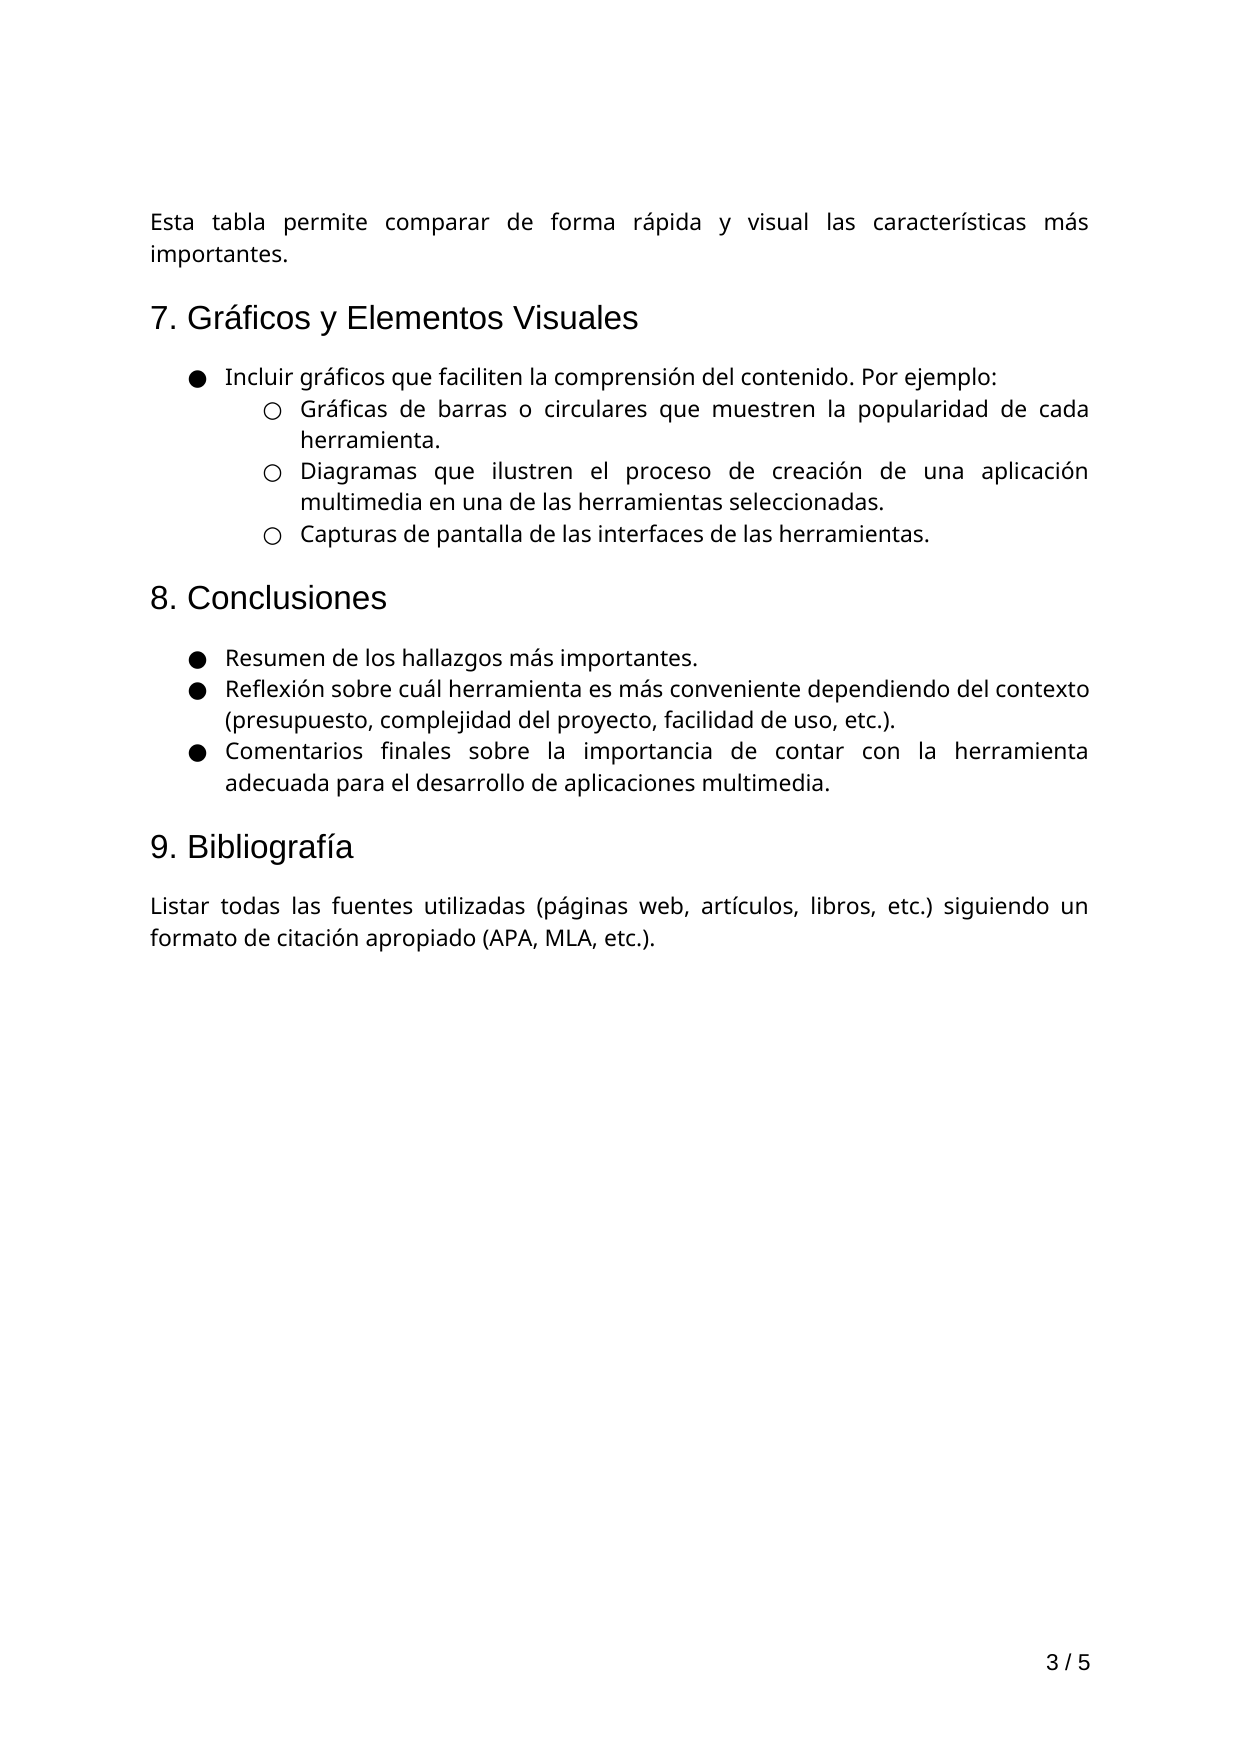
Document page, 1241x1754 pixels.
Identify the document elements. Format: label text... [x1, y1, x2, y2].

list Reflexión sobre cuál herramienta es más conveniente dependiendo del contexto (presupuesto, complejidad del proyecto, facilidad de uso, etc.). [187, 673, 1090, 735]
subtitle 8. Conclusiones [150, 578, 1090, 616]
text Listar todas las fuentes utilizadas (páginas web, artículos, libros, etc.) siguiendo un formato de citación apropiado (APA, MLA, etc.). [150, 890, 1090, 953]
subtitle 7. Gráficos y Elementos Visuales [150, 298, 1090, 336]
text Esta tabla permite comparar de forma rápida y visual las características más importantes. [150, 206, 1090, 269]
list Gráficas de barras o circulares que muestren la popularidad de cada herramienta. [262, 393, 1090, 455]
list Resumen de los hallazgos más importantes. [187, 641, 1090, 673]
list Diagramas que ilustren el proceso de creación de una aplicación multimedia en una de las herramientas seleccionadas. [262, 455, 1090, 518]
list Incluir gráficos que faciliten la comprensión del contenido. Por ejemplo: [187, 361, 1090, 393]
list Capturas de pantalla de las interfaces de las herramientas. [262, 518, 1090, 549]
list Comentarios finales sobre la importancia de contar con la herramienta adecuada para el desarrollo de aplicaciones multimedia. [187, 735, 1090, 798]
subtitle 9. Bibliografía [150, 827, 1090, 865]
